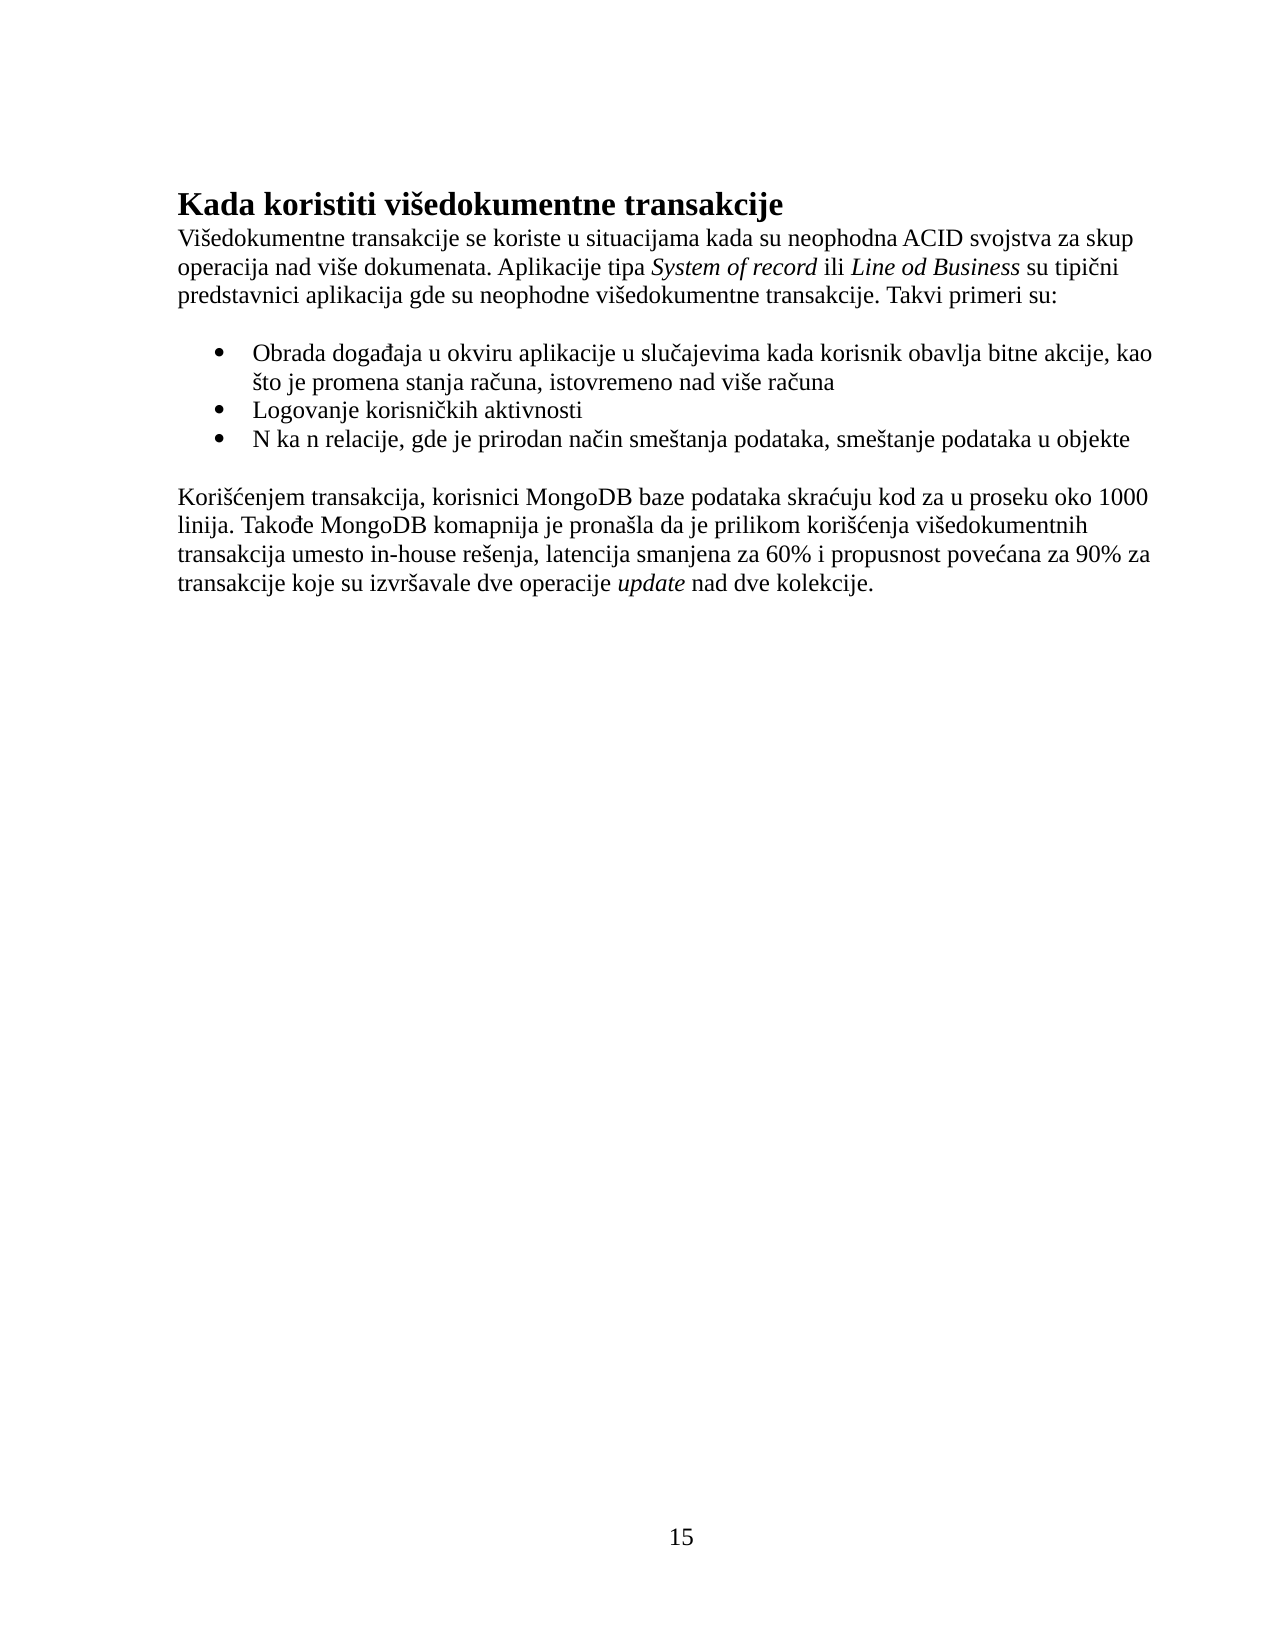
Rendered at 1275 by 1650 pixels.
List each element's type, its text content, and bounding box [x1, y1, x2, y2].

list Obrada događaja u okviru aplikacije u slučajevima kada korisnik obavlja bitne akcije, kao što je promena stanja računa, istovremeno nad više računa [215, 338, 1186, 395]
list N ka n relacije, gde je prirodan način smeštanja podataka, smeštanje podataka u objekte [215, 424, 1186, 482]
list Logovanje korisničkih aktivnosti [215, 395, 1186, 424]
subtitle Kada koristiti višedokumentne transakcije [177, 184, 1186, 223]
text Višedokumentne transakcije se koriste u situacijama kada su neophodna ACID svojstva za skup operacija nad više dokumenata. Aplikacije tipa System of record ili Line od Business su tipični predstavnici aplikacija gde su neophodne višedokumentne transakcije. Takvi primeri su: [177, 223, 1186, 338]
text Korišćenjem transakcija, korisnici MongoDB baze podataka skraćuju kod za u proseku oko 1000 linija. Takođe MongoDB komapnija je pronašla da je prilikom korišćenja višedokumentnih transakcija umesto in-house rešenja, latencija smanjena za 60% i propusnost povećana za 90% za transakcije koje su izvršavale dve operacije update nad dve kolekcije. [177, 482, 1186, 597]
text [177, 135, 1186, 164]
